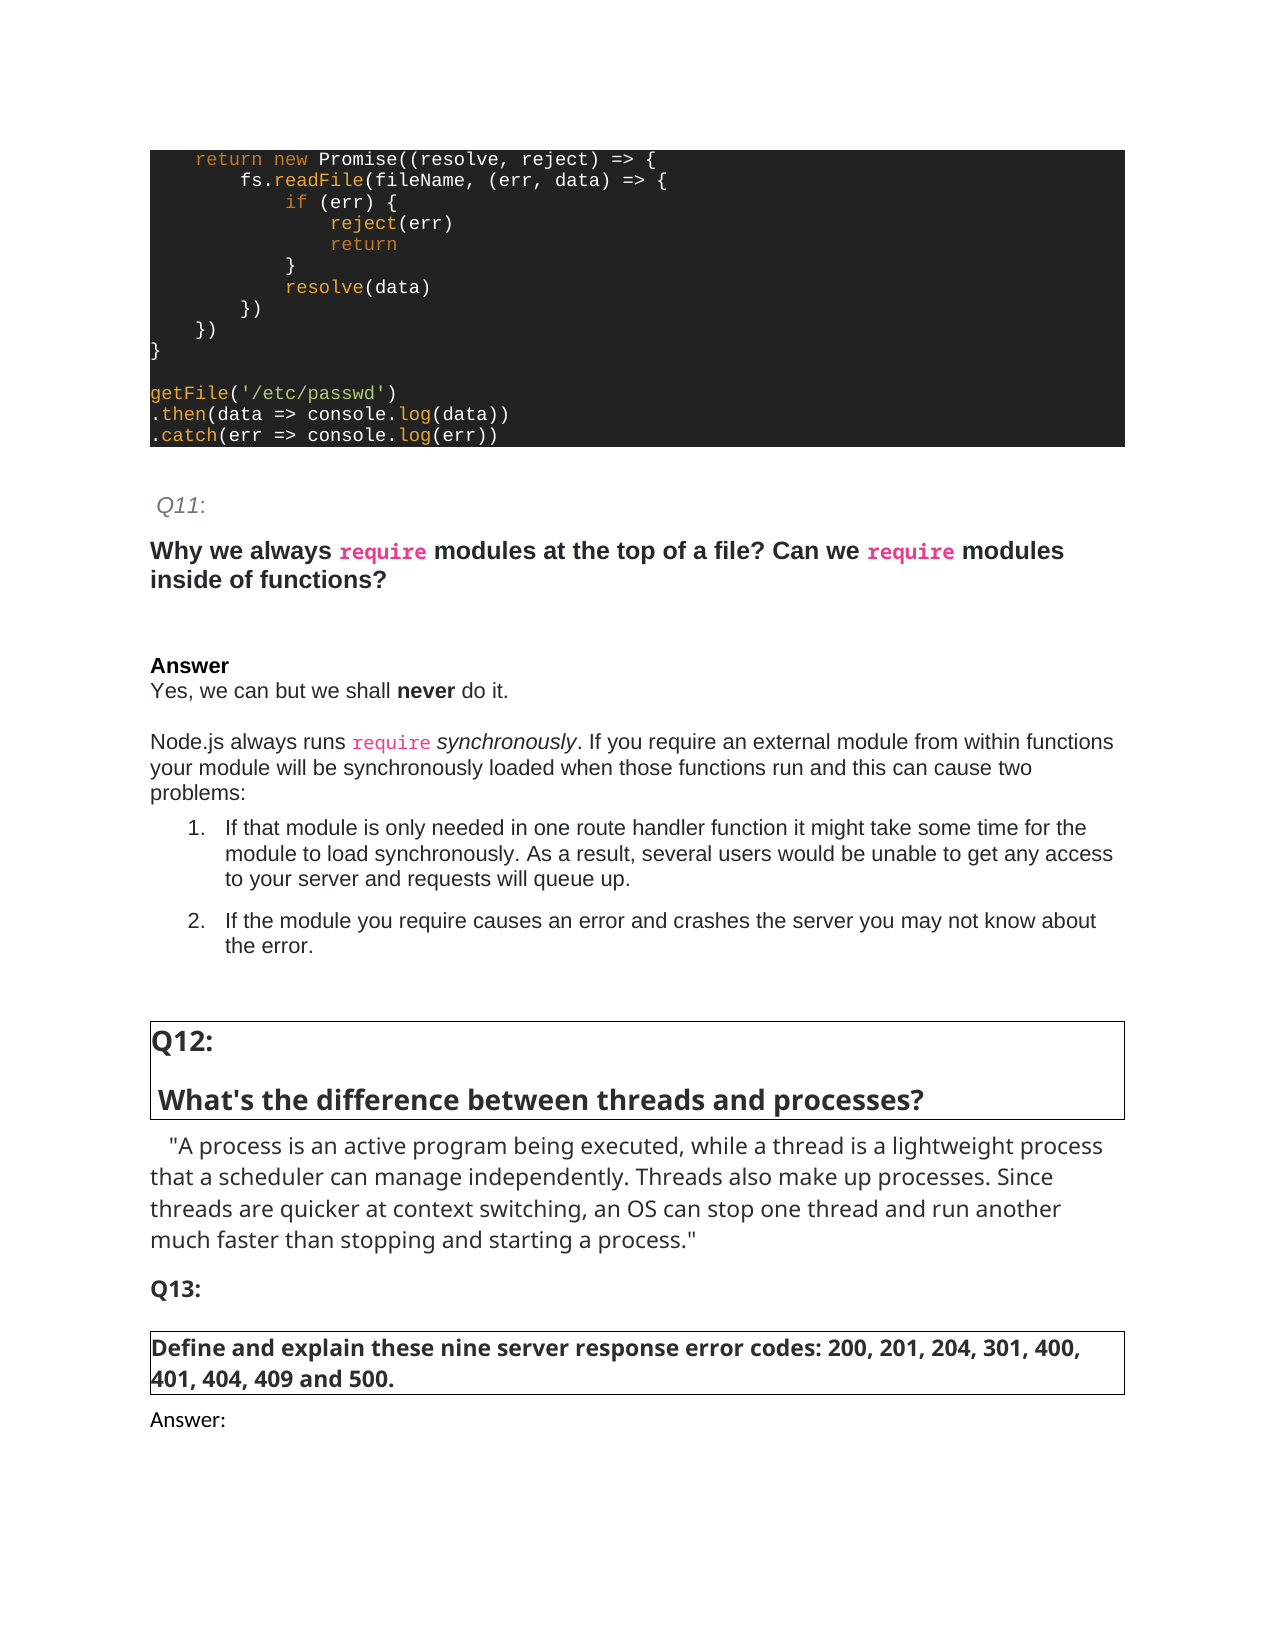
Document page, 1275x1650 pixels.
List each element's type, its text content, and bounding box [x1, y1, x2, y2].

text Answer [150, 653, 1125, 678]
text reject(err) [150, 214, 1125, 235]
text .then(data => console.log(data)) [150, 405, 1125, 426]
list If the module you require causes an error and crashes the server you may not know about the error. [187, 908, 1125, 958]
text }) [150, 320, 1125, 341]
text resolve(data) [150, 277, 1125, 299]
text Q11: [150, 492, 1125, 519]
text getFile('/etc/passwd') [150, 384, 1125, 405]
text }) [150, 299, 1125, 320]
subtitle Define and explain these nine server response error codes: 200, 201, 204, 301, 400, 401, 404, 409 and 500. [151, 1332, 1124, 1394]
text } [150, 341, 1125, 362]
text Node.js always runs require synchronously. If you require an external module from within functions your module will be synchronously loaded when those functions run and this can cause two problems: [150, 728, 1125, 805]
subtitle Q12: [151, 1022, 1124, 1059]
text Q13: [150, 1273, 1125, 1304]
text return new Promise((resolve, reject) => { [150, 150, 1125, 171]
subtitle What's the difference between threads and processes? [151, 1080, 1124, 1119]
text return [150, 235, 1125, 256]
text } [150, 256, 1125, 277]
text fs.readFile(fileName, (err, data) => { [150, 171, 1125, 192]
text if (err) { [150, 192, 1125, 214]
subtitle Why we always require modules at the top of a file? Can we require modules inside of functions? [150, 536, 1125, 594]
list If that module is only needed in one route handler function it might take some time for the module to load synchronously. As a result, several users would be unable to get any access to your server and requests will queue up. [187, 815, 1125, 891]
text Answer: [150, 1405, 1125, 1433]
text "A process is an active program being executed, while a thread is a lightweight process that a scheduler can manage independently. Threads also make up processes. Since threads are quicker at context switching, an OS can stop one thread and run another much faster than stopping and starting a process." [150, 1130, 1125, 1256]
text .catch(err => console.log(err)) [150, 426, 1125, 447]
text Yes, we can but we shall never do it. [150, 678, 1125, 703]
